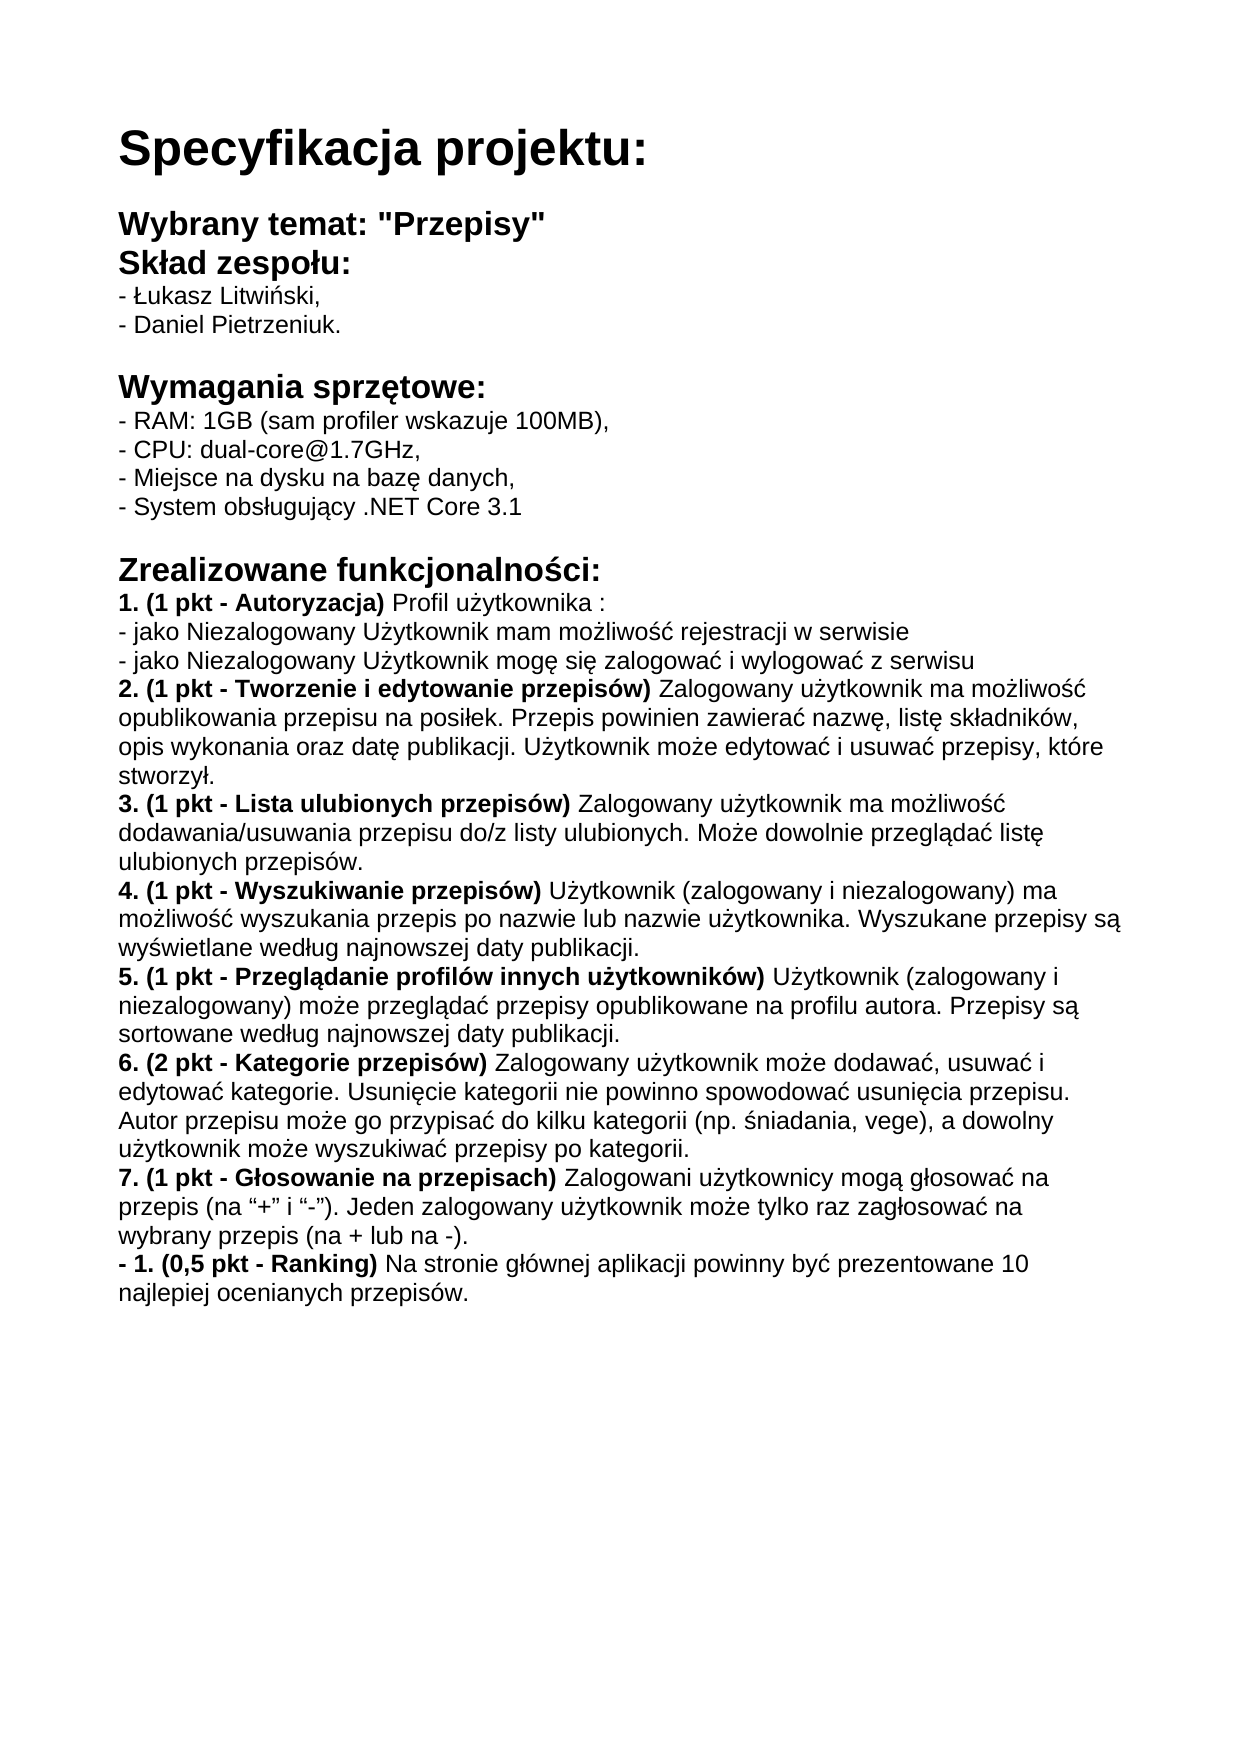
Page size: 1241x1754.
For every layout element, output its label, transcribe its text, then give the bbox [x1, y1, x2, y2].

text 1. (1 pkt - Autoryzacja) Profil użytkownika : [118, 588, 1122, 617]
text 3. (1 pkt - Lista ulubionych przepisów) Zalogowany użytkownik ma możliwość dodawania/usuwania przepisu do/z listy ulubionych. Może dowolnie przeglądać listę ulubionych przepisów. [118, 789, 1122, 876]
text - System obsługujący .NET Core 3.1 [118, 492, 1122, 521]
text - 1. (0,5 pkt - Ranking) Na stronie głównej aplikacji powinny być prezentowane 10 najlepiej ocenianych przepisów. [118, 1249, 1122, 1307]
text Wybrany temat: "Przepisy" [118, 204, 1122, 243]
text 4. (1 pkt - Wyszukiwanie przepisów) Użytkownik (zalogowany i niezalogowany) ma możliwość wyszukania przepis po nazwie lub nazwie użytkownika. Wyszukane przepisy są wyświetlane według najnowszej daty publikacji. [118, 876, 1122, 962]
text Wymagania sprzętowe: [118, 367, 1122, 406]
text 5. (1 pkt - Przeglądanie profilów innych użytkowników) Użytkownik (zalogowany i niezalogowany) może przeglądać przepisy opublikowane na profilu autora. Przepisy są sortowane według najnowszej daty publikacji. [118, 962, 1122, 1048]
text - Daniel Pietrzeniuk. [118, 310, 1122, 339]
text - jako Niezalogowany Użytkownik mogę się zalogować i wylogować z serwisu [118, 646, 1122, 674]
text - Miejsce na dysku na bazę danych, [118, 463, 1122, 492]
text 2. (1 pkt - Tworzenie i edytowanie przepisów) Zalogowany użytkownik ma możliwość opublikowania przepisu na posiłek. Przepis powinien zawierać nazwę, listę składników, opis wykonania oraz datę publikacji. Użytkownik może edytować i usuwać przepisy, które stworzył. [118, 674, 1122, 789]
text Skład zespołu: [118, 243, 1122, 281]
text - CPU: dual-core@1.7GHz, [118, 435, 1122, 463]
text Specyfikacja projektu: [118, 118, 1122, 176]
text - jako Niezalogowany Użytkownik mam możliwość rejestracji w serwisie [118, 617, 1122, 646]
text - RAM: 1GB (sam profiler wskazuje 100MB), [118, 406, 1122, 435]
text 7. (1 pkt - Głosowanie na przepisach) Zalogowani użytkownicy mogą głosować na przepis (na “+” i “-”). Jeden zalogowany użytkownik może tylko raz zagłosować na wybrany przepis (na + lub na -). [118, 1163, 1122, 1249]
text 6. (2 pkt - Kategorie przepisów) Zalogowany użytkownik może dodawać, usuwać i edytować kategorie. Usunięcie kategorii nie powinno spowodować usunięcia przepisu. Autor przepisu może go przypisać do kilku kategorii (np. śniadania, vege), a dowolny użytkownik może wyszukiwać przepisy po kategorii. [118, 1048, 1122, 1163]
text - Łukasz Litwiński, [118, 281, 1122, 310]
text Zrealizowane funkcjonalności: [118, 550, 1122, 588]
